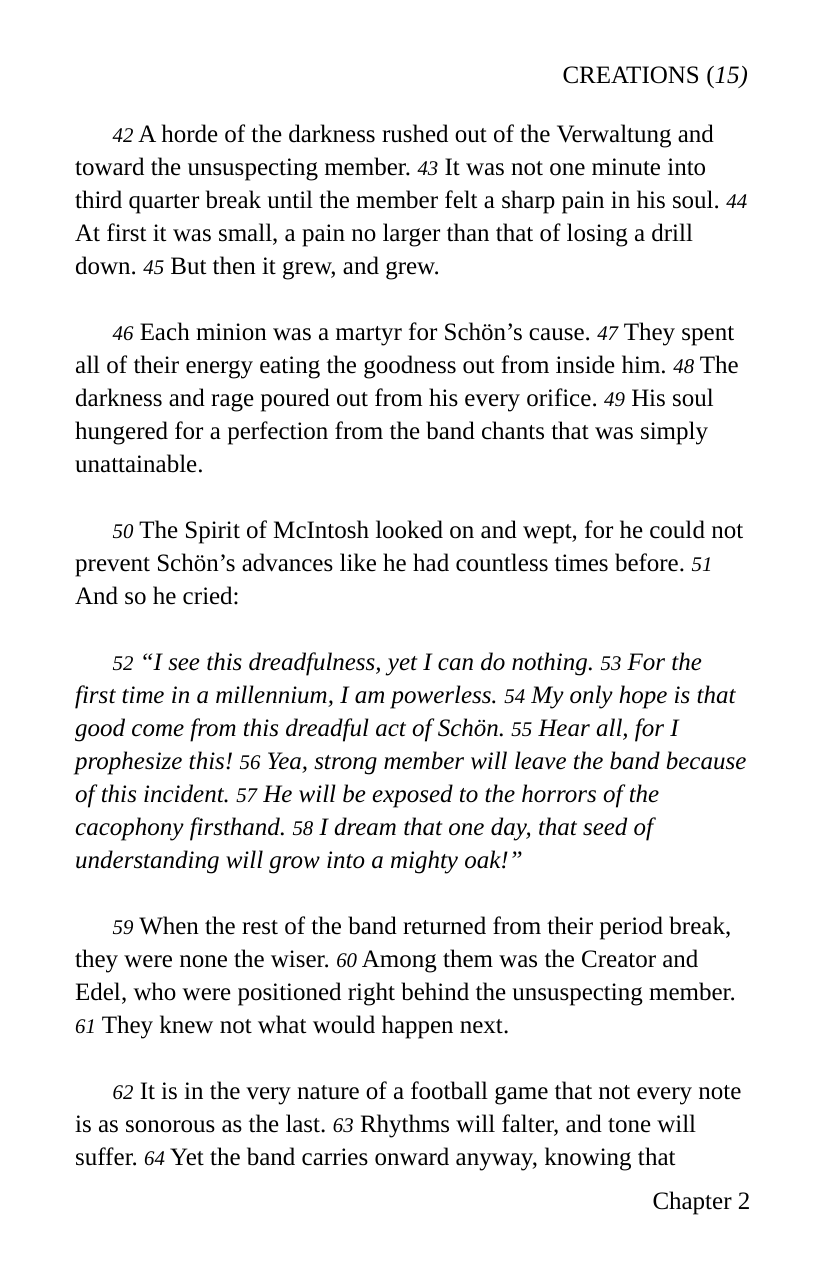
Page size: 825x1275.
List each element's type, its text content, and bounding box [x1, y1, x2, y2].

text 52 “I see this dreadfulness, yet I can do nothing. 53 For the first time in a millennium, I am powerless. 54 My only hope is that good come from this dreadful act of Schön. 55 Hear all, for I prophesize this! 56 Yea, strong member will leave the band because of this incident. 57 He will be exposed to the horrors of the cacophony firsthand. 58 I dream that one day, that seed of understanding will grow into a mighty oak!” [75, 647, 750, 874]
text 42 A horde of the darkness rushed out of the Verwaltung and toward the unsuspecting member. 43 It was not one minute into third quarter break until the member felt a sharp pain in his soul. 44 At first it was small, a pain no larger than that of losing a drill down. 45 But then it grew, and grew. [75, 119, 750, 279]
text 50 The Spirit of McIntosh looked on and wept, for he could not prevent Schön’s advances like he had countless times before. 51 And so he cried: [75, 515, 750, 610]
text 46 Each minion was a martyr for Schön’s cause. 47 They spent all of their energy eating the goodness out from inside him. 48 The darkness and rage poured out from his every orifice. 49 His soul hungered for a perfection from the band chants that was simply unattainable. [75, 317, 750, 478]
text 59 When the rest of the band returned from their period break, they were none the wiser. 60 Among them was the Creator and Edel, who were positioned right behind the unsuspecting member. 61 They knew not what would happen next. [75, 911, 750, 1039]
text 62 It is in the very nature of a football game that not every note is as sonorous as the last. 63 Rhythms will falter, and tone will suffer. 64 Yet the band carries onward anyway, knowing that [75, 1076, 750, 1171]
